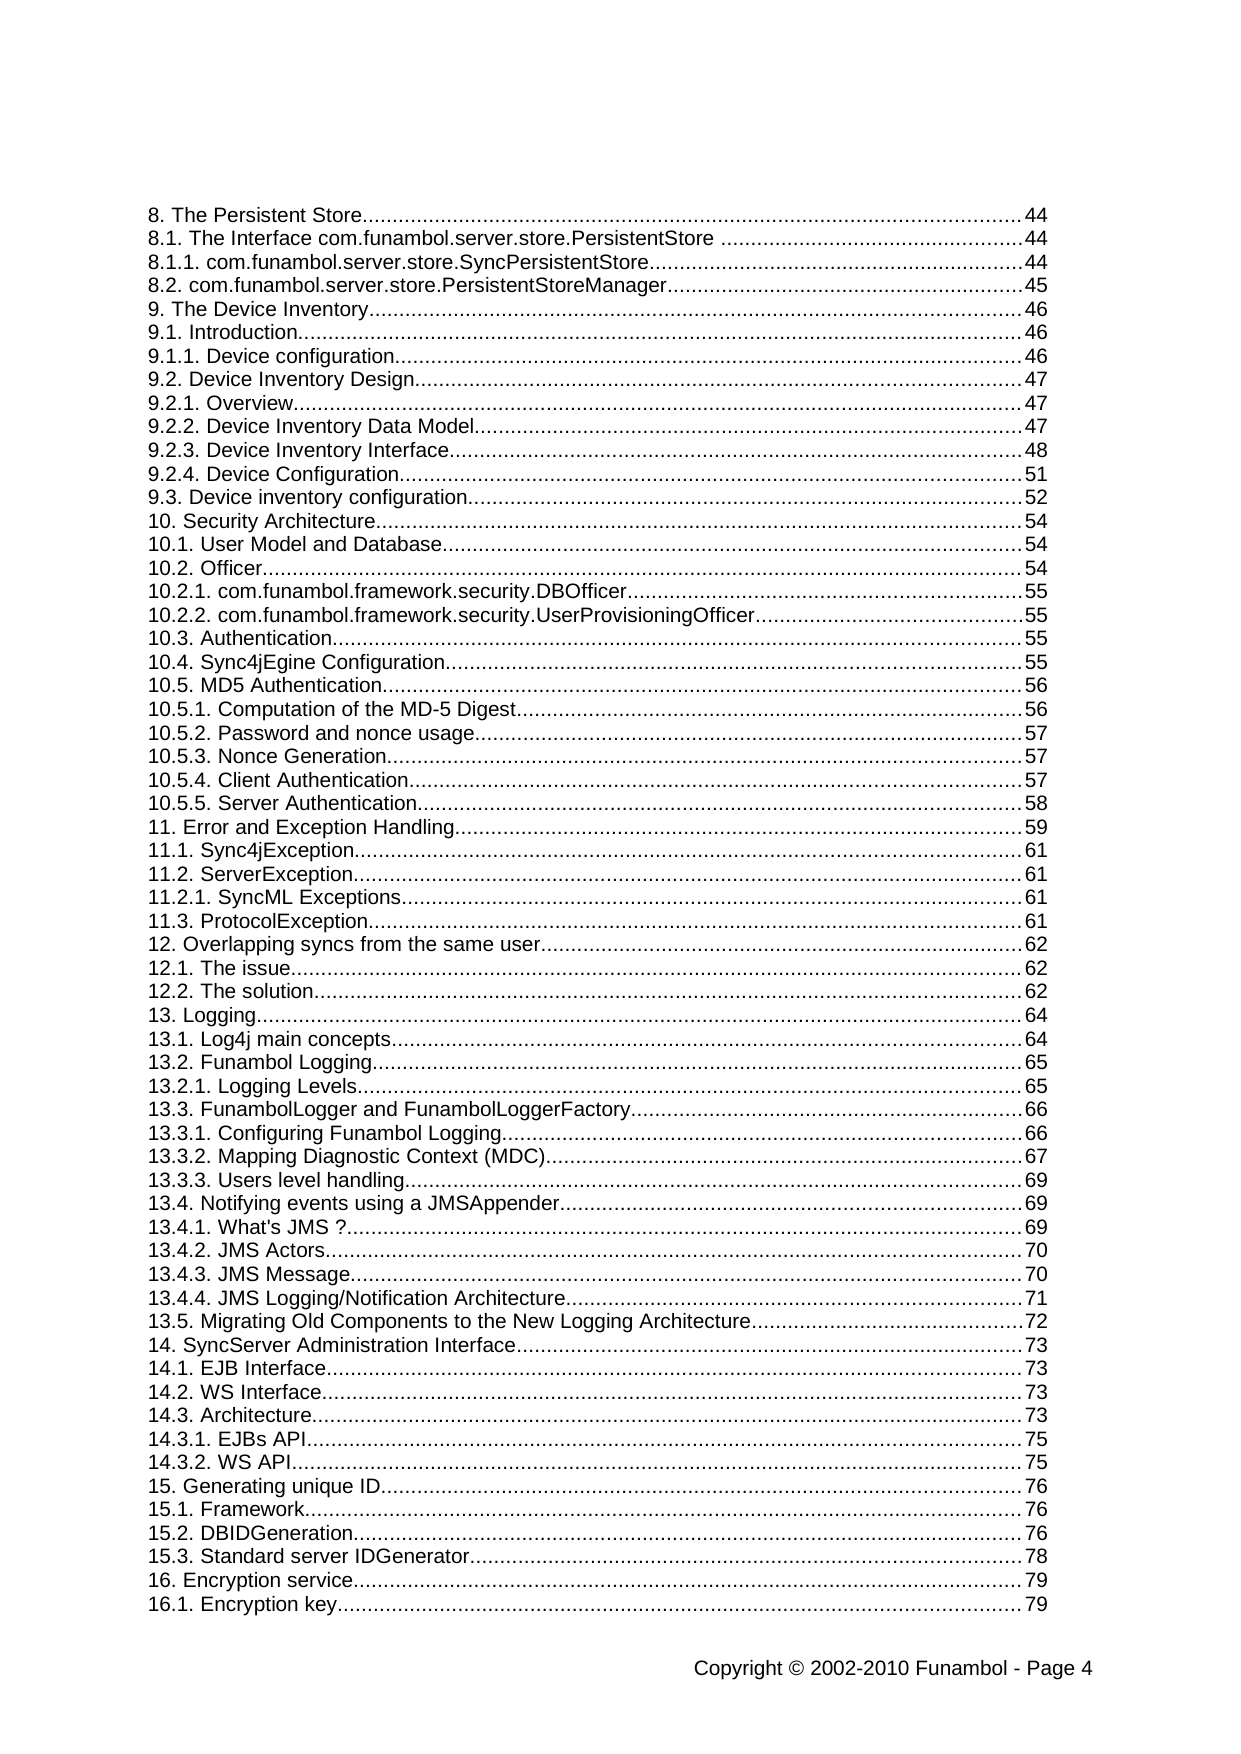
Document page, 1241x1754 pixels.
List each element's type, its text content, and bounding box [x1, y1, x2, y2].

text 13.3.2. Mapping Diagnostic Context (MDC) 67 [148, 1145, 1092, 1168]
text 15.3. Standard server IDGenerator 78 [148, 1545, 1092, 1568]
text 10. Security Architecture 54 [148, 509, 1092, 533]
text 8.2. com.funambol.server.store.PersistentStoreManager 45 [148, 274, 1092, 297]
text 15.1. Framework 76 [148, 1498, 1092, 1521]
text 13.3. FunambolLogger and FunambolLoggerFactory 66 [148, 1098, 1092, 1121]
text 12.2. The solution 62 [148, 980, 1092, 1003]
text 11.3. ProtocolException 61 [148, 909, 1092, 933]
text 16. Encryption service 79 [148, 1568, 1092, 1592]
text 14. SyncServer Administration Interface 73 [148, 1333, 1092, 1357]
text 12.1. The issue 62 [148, 956, 1092, 980]
text 8.1. The Interface com.funambol.server.store.PersistentStore 44 [148, 227, 1092, 250]
text 13.2. Funambol Logging 65 [148, 1051, 1092, 1074]
text 9.3. Device inventory configuration 52 [148, 486, 1092, 509]
text 13.4.4. JMS Logging/Notification Architecture 71 [148, 1286, 1092, 1309]
text 16.1. Encryption key 79 [148, 1592, 1092, 1616]
text 11.2.1. SyncML Exceptions 61 [148, 886, 1092, 909]
text 11. Error and Exception Handling 59 [148, 815, 1092, 839]
text 10.4. Sync4jEgine Configuration 55 [148, 650, 1092, 674]
text 13.4.1. What's JMS ? 69 [148, 1215, 1092, 1239]
text 12. Overlapping syncs from the same user 62 [148, 933, 1092, 956]
text 13.5. Migrating Old Components to the New Logging Architecture 72 [148, 1309, 1092, 1333]
text 10.5. MD5 Authentication 56 [148, 674, 1092, 697]
text 15.2. DBIDGeneration 76 [148, 1521, 1092, 1545]
text 8. The Persistent Store 44 [148, 203, 1092, 227]
text 11.1. Sync4jException 61 [148, 839, 1092, 862]
text 13.4.2. JMS Actors 70 [148, 1239, 1092, 1262]
text 10.5.4. Client Authentication 57 [148, 768, 1092, 792]
text 9.2.2. Device Inventory Data Model 47 [148, 415, 1092, 438]
text 13.1. Log4j main concepts 64 [148, 1027, 1092, 1051]
text 14.2. WS Interface 73 [148, 1380, 1092, 1404]
text 10.2.2. com.funambol.framework.security.UserProvisioningOfficer 55 [148, 603, 1092, 627]
text 13.4. Notifying events using a JMSAppender 69 [148, 1192, 1092, 1215]
text 11.2. ServerException 61 [148, 862, 1092, 886]
text 9.1.1. Device configuration 46 [148, 344, 1092, 368]
text 8.1.1. com.funambol.server.store.SyncPersistentStore 44 [148, 250, 1092, 274]
text 10.2. Officer 54 [148, 556, 1092, 580]
text 9.1. Introduction 46 [148, 321, 1092, 344]
text 14.3.1. EJBs API 75 [148, 1427, 1092, 1451]
text 9. The Device Inventory 46 [148, 297, 1092, 321]
text 9.2.3. Device Inventory Interface 48 [148, 438, 1092, 462]
text 9.2.1. Overview 47 [148, 391, 1092, 415]
text 9.2. Device Inventory Design 47 [148, 368, 1092, 391]
text 10.5.1. Computation of the MD-5 Digest 56 [148, 697, 1092, 721]
text 13. Logging 64 [148, 1003, 1092, 1027]
text 14.3.2. WS API 75 [148, 1451, 1092, 1474]
text 13.4.3. JMS Message 70 [148, 1262, 1092, 1286]
text 10.2.1. com.funambol.framework.security.DBOfficer 55 [148, 580, 1092, 603]
text 10.1. User Model and Database 54 [148, 533, 1092, 556]
text 13.3.1. Configuring Funambol Logging 66 [148, 1121, 1092, 1145]
text 10.5.2. Password and nonce usage 57 [148, 721, 1092, 744]
text 13.2.1. Logging Levels 65 [148, 1074, 1092, 1098]
text 10.5.5. Server Authentication 58 [148, 792, 1092, 815]
text 14.3. Architecture 73 [148, 1404, 1092, 1427]
text 13.3.3. Users level handling 69 [148, 1168, 1092, 1192]
text 15. Generating unique ID 76 [148, 1474, 1092, 1498]
text 10.3. Authentication 55 [148, 627, 1092, 650]
text 14.1. EJB Interface 73 [148, 1357, 1092, 1380]
text 10.5.3. Nonce Generation 57 [148, 744, 1092, 768]
text 9.2.4. Device Configuration 51 [148, 462, 1092, 486]
